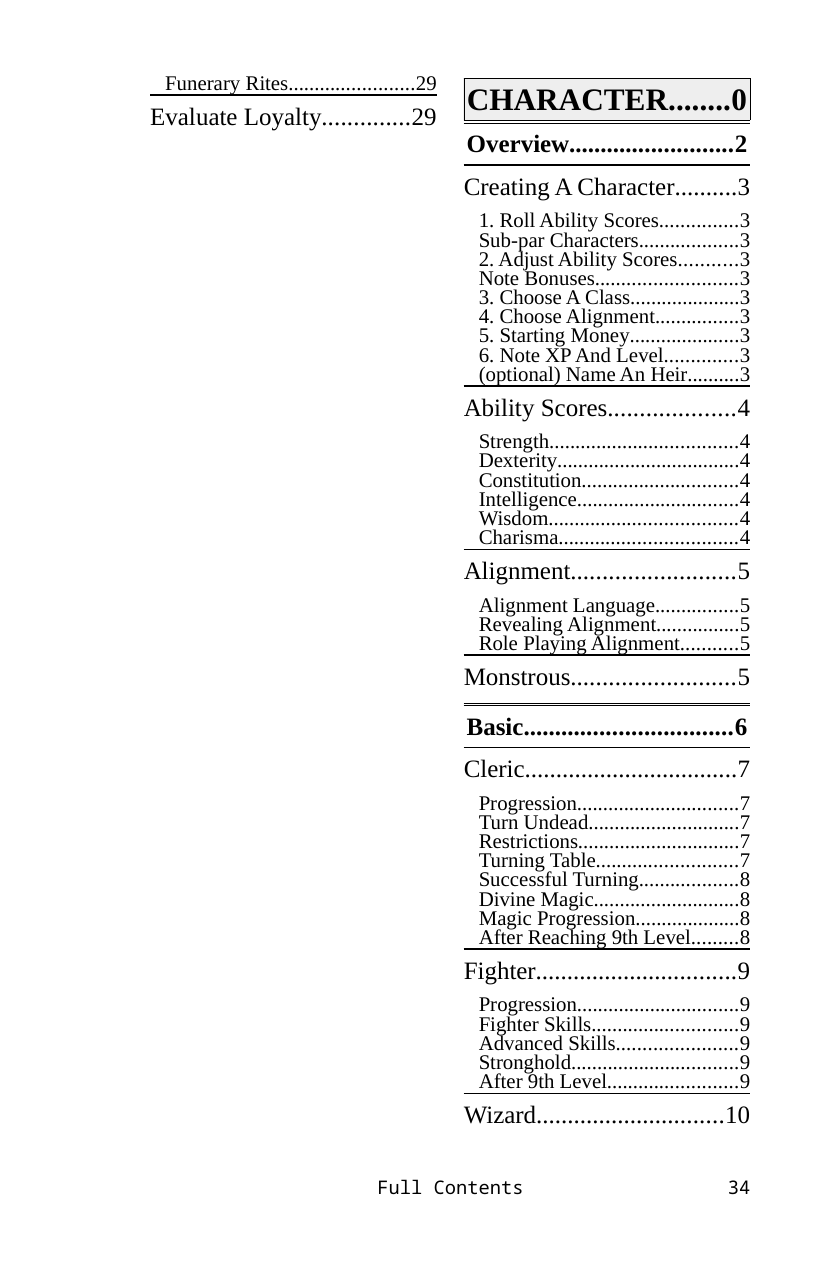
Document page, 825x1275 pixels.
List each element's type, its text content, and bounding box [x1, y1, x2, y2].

text Revealing Alignment 5 [478, 616, 750, 635]
text 5. Starting money 3 [478, 328, 750, 347]
text Note Bonuses 3 [478, 270, 750, 289]
text cleric 7 [463, 748, 750, 792]
text Overview 2 [463, 124, 750, 158]
text Magic Progression 8 [478, 910, 750, 929]
text After 9th Level 9 [478, 1073, 750, 1092]
text Wisdom 4 [478, 510, 750, 529]
text (optional) name an heir 3 [478, 366, 750, 385]
text 4. Choose Alignment 3 [478, 308, 750, 328]
text Fighter Skills 9 [478, 1016, 750, 1035]
text Intelligence 4 [478, 491, 750, 510]
text Progression 9 [478, 997, 750, 1016]
text Dexterity 4 [478, 453, 750, 472]
text 6. Note XP and Level 3 [478, 347, 750, 366]
text Sub-par Characters 3 [478, 232, 750, 251]
text Stronghold 9 [478, 1054, 750, 1073]
text Restrictions 7 [478, 833, 750, 852]
text Role Playing Alignment 5 [478, 635, 750, 654]
text Funerary Rites 29 [165, 75, 437, 94]
text Turning Table 7 [478, 852, 750, 872]
text Turn Undead 7 [478, 814, 750, 833]
text Charisma 4 [478, 529, 750, 548]
text 2. Adjust Ability Scores 3 [478, 251, 750, 270]
text After Reaching 9th Level 8 [478, 929, 750, 948]
text wizard 10 [463, 1094, 750, 1138]
text fighter 9 [463, 949, 750, 993]
text creating a character 3 [463, 165, 750, 209]
text Progression 7 [478, 795, 750, 814]
text Basic 6 [463, 706, 750, 741]
text Successful Turning 8 [478, 872, 750, 891]
text Divine Magic 8 [478, 891, 750, 910]
text Alignment 5 [463, 550, 750, 594]
text Character 0 [465, 79, 750, 120]
text Ability Scores 4 [463, 386, 750, 430]
text Alignment Language 5 [478, 597, 750, 616]
text Evaluate Loyalty 29 [150, 96, 437, 139]
text 1. Roll Ability Scores 3 [478, 213, 750, 232]
text Constitution 4 [478, 472, 750, 491]
text 3. Choose a Class 3 [478, 289, 750, 308]
text Advanced skills 9 [478, 1035, 750, 1054]
text Strength 4 [478, 433, 750, 453]
text Monstrous 5 [463, 655, 750, 699]
